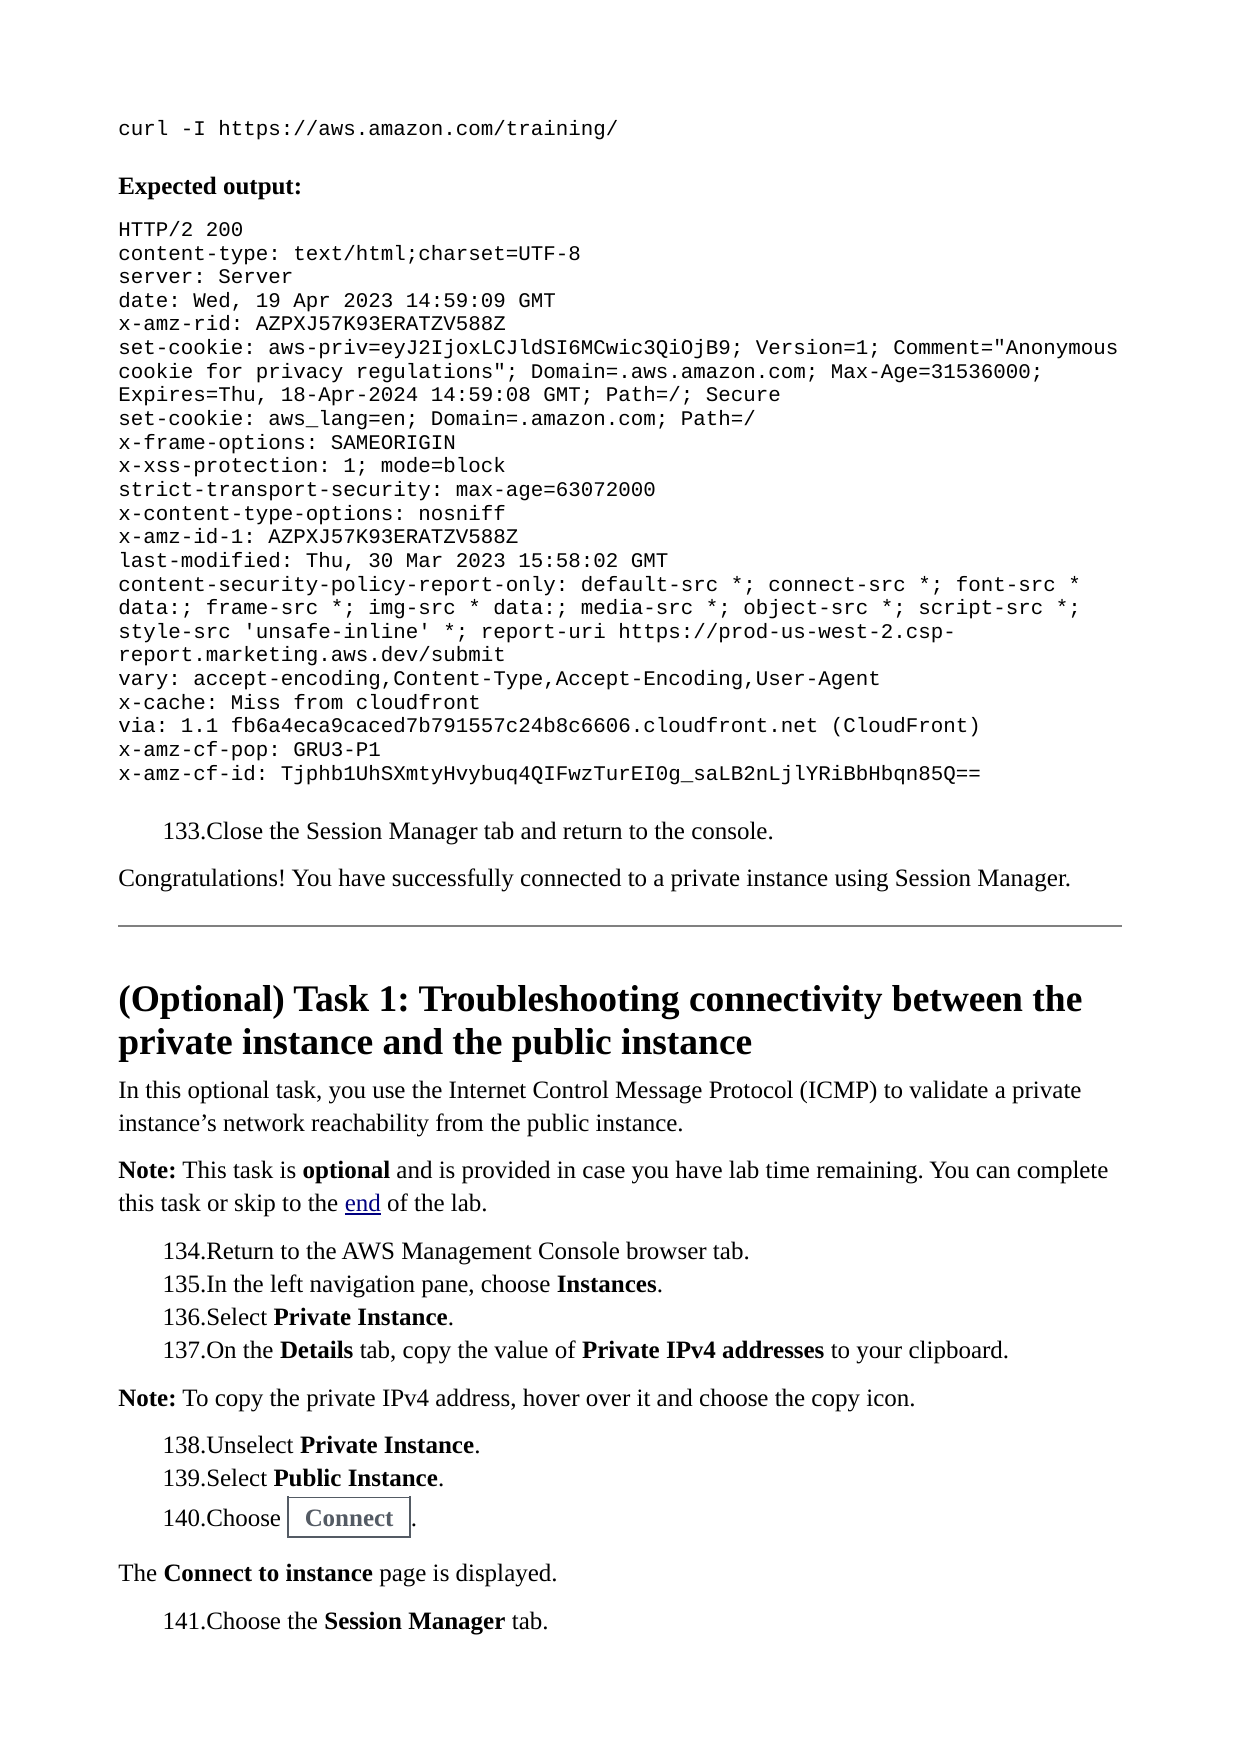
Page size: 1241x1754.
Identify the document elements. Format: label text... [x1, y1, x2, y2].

text Note: This task is optional and is provided in case you have lab time remaining. You can complete this task or skip to the end of the lab. [118, 1156, 1122, 1217]
text date: Wed, 19 Apr 2023 14:59:09 GMT [118, 290, 1122, 313]
text last-modified: Thu, 30 Mar 2023 15:58:02 GMT [118, 550, 1122, 573]
subtitle (Optional) Task 1: Troubleshooting connectivity between the private instance and the public instance [118, 976, 1122, 1062]
text x-amz-cf-pop: GRU3-P1 [118, 739, 1122, 763]
text Expected output: [118, 171, 1122, 200]
text strict-transport-security: max-age=63072000 [118, 479, 1122, 503]
text x-xss-protection: 1; mode=block [118, 455, 1122, 479]
text x-content-type-options: nosniff [118, 503, 1122, 526]
list Select Private Instance. [162, 1302, 1122, 1331]
text HTTP/2 200 [118, 219, 1122, 242]
text server: Server [118, 266, 1122, 290]
list Choose Connect. [411, 1496, 1122, 1538]
list Choose Connect. [289, 1498, 409, 1536]
list On the Details tab, copy the value of Private IPv4 addresses to your clipboard. [162, 1335, 1122, 1364]
text content-type: text/html;charset=UTF-8 [118, 242, 1122, 266]
text Congratulations! You have successfully connected to a private instance using Session Manager. [118, 863, 1122, 892]
text via: 1.1 fb6a4eca9caced7b791557c24b8c6606.cloudfront.net (CloudFront) [118, 715, 1122, 739]
text Note: To copy the private IPv4 address, hover over it and choose the copy icon. [118, 1383, 1122, 1412]
text curl -I https://aws.amazon.com/training/ [118, 118, 1122, 142]
text In this optional task, you use the Internet Control Message Protocol (ICMP) to validate a private instance’s network reachability from the public instance. [118, 1075, 1122, 1137]
text x-cache: Miss from cloudfront [118, 692, 1122, 715]
list Choose Connect. [162, 1496, 287, 1538]
text content-security-policy-report-only: default-src *; connect-src *; font-src * data:; frame-src *; img-src * data:; media-src *; object-src *; script-src *; style-src 'unsafe-inline' *; report-uri https://prod-us-west-2.csp-report.marketing.aws.dev/submit [118, 573, 1122, 668]
text vary: accept-encoding,Content-Type,Accept-Encoding,User-Agent [118, 668, 1122, 692]
list Select Public Instance. [162, 1463, 1122, 1492]
text set-cookie: aws_lang=en; Domain=.amazon.com; Path=/ [118, 408, 1122, 432]
list In the left navigation pane, choose Instances. [162, 1269, 1122, 1298]
list Return to the AWS Management Console browser tab. [162, 1236, 1122, 1265]
text x-frame-options: SAMEORIGIN [118, 432, 1122, 455]
text x-amz-id-1: AZPXJ57K93ERATZV588Z [118, 526, 1122, 550]
text x-amz-cf-id: Tjphb1UhSXmtyHvybuq4QIFwzTurEI0g_saLB2nLjlYRiBbHbqn85Q== [118, 763, 1122, 786]
text set-cookie: aws-priv=eyJ2IjoxLCJldSI6MCwic3QiOjB9; Version=1; Comment="Anonymous cookie for privacy regulations"; Domain=.aws.amazon.com; Max-Age=31536000; Expires=Thu, 18-Apr-2024 14:59:08 GMT; Path=/; Secure [118, 337, 1122, 408]
list Choose the Session Manager tab. [162, 1606, 1122, 1635]
text The Connect to instance page is displayed. [118, 1558, 1122, 1587]
list Unselect Private Instance. [162, 1430, 1122, 1459]
list Close the Session Manager tab and return to the console. [162, 816, 1122, 844]
text x-amz-rid: AZPXJ57K93ERATZV588Z [118, 313, 1122, 337]
